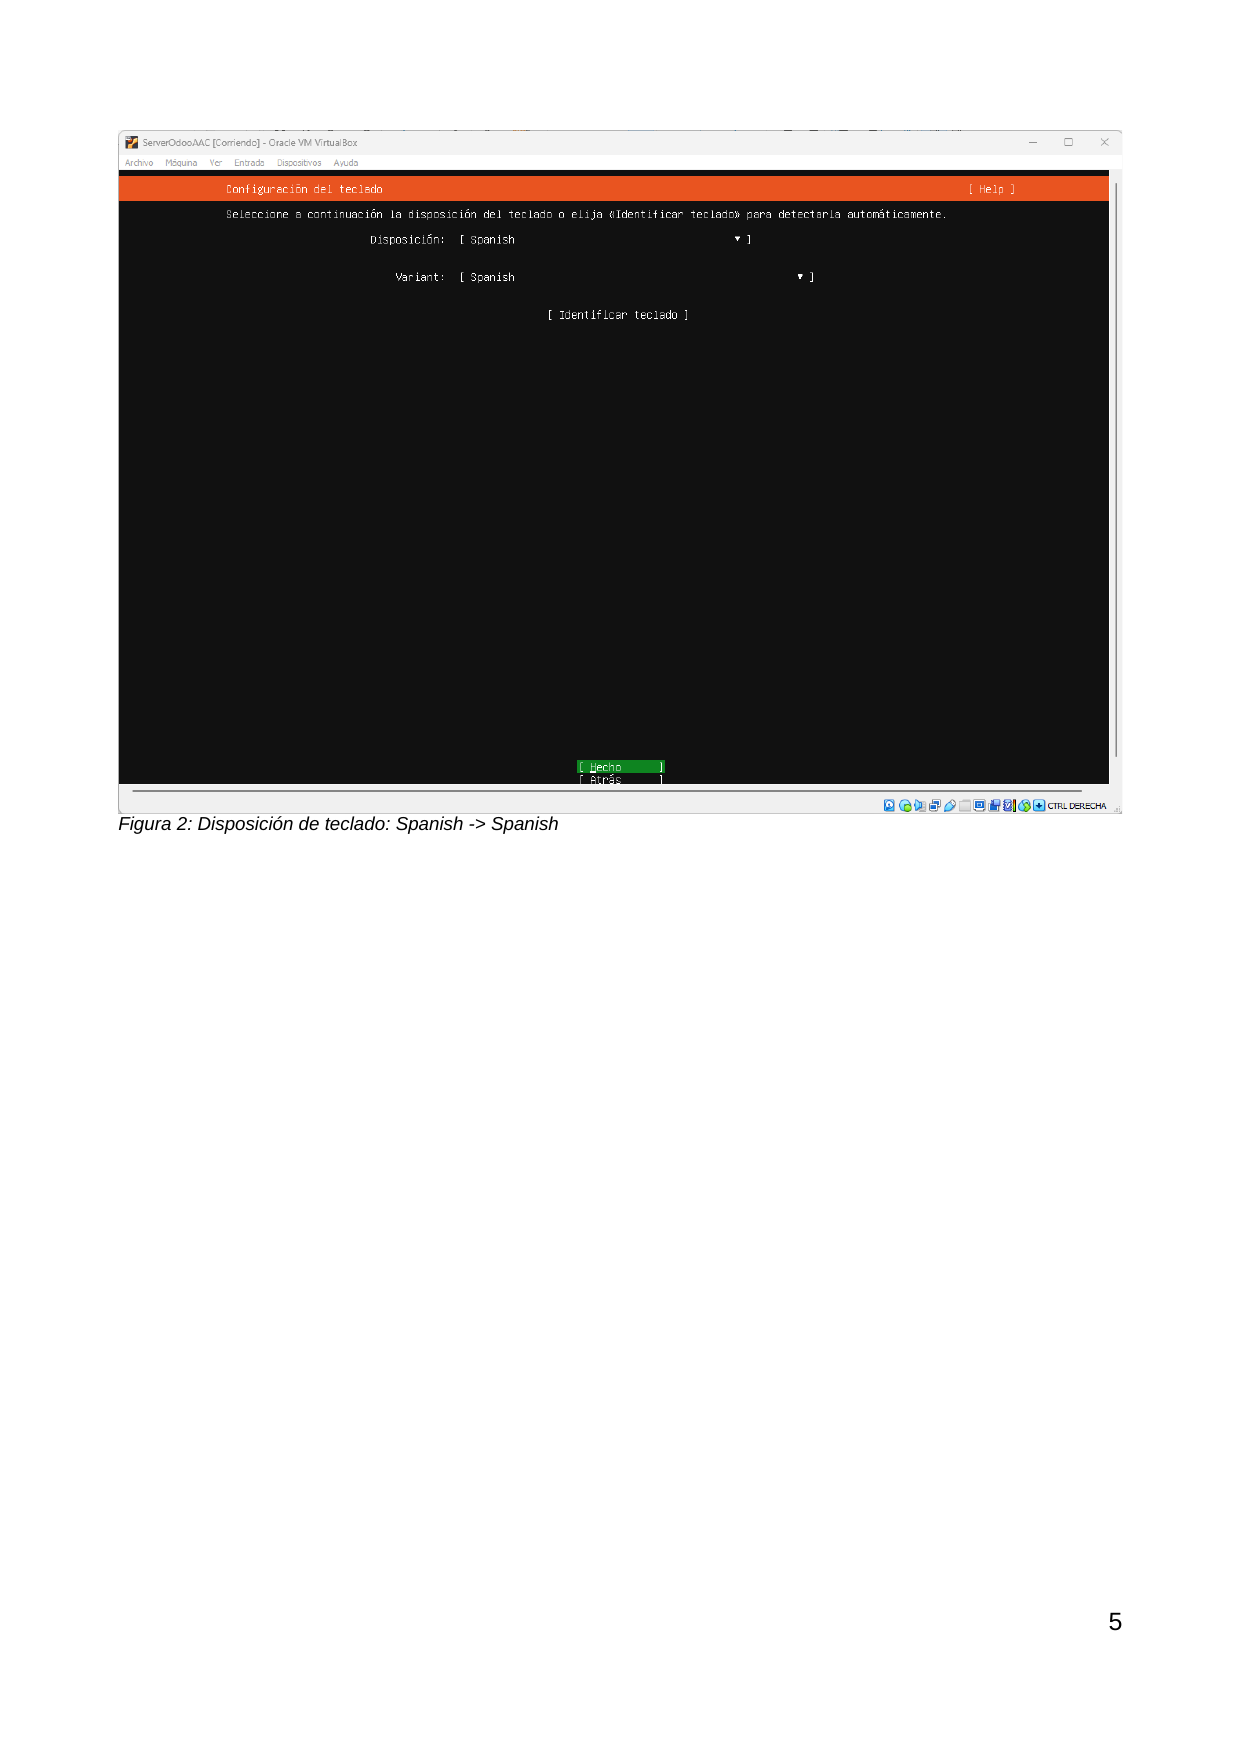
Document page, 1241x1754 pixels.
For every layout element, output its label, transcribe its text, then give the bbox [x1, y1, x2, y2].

picture [118, 130, 1123, 814]
text Figura 2: Disposición de teclado: Spanish -> Spanish [118, 814, 1122, 835]
